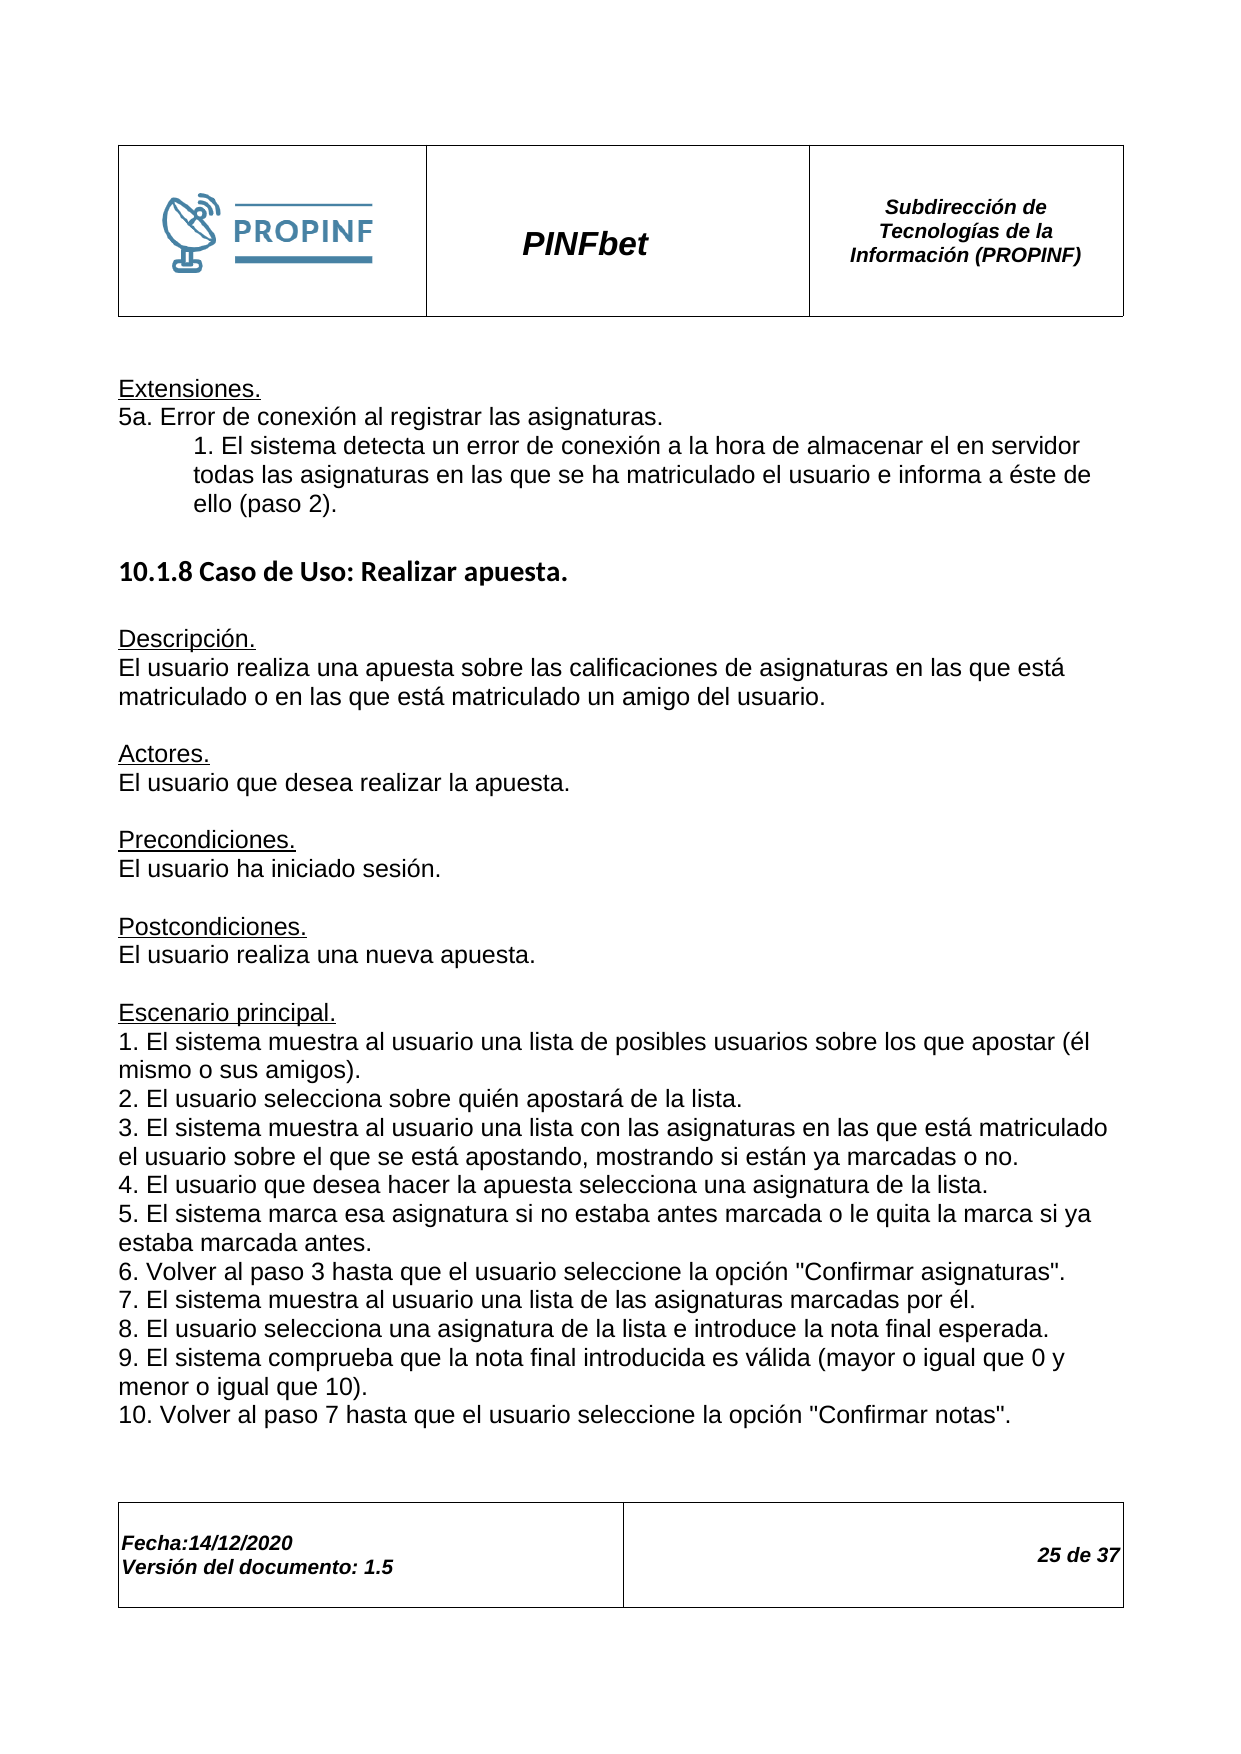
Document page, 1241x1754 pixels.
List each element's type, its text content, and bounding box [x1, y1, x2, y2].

text 9. El sistema comprueba que la nota final introducida es válida (mayor o igual que 0 y menor o igual que 10). [118, 1343, 1122, 1401]
text 4. El usuario que desea hacer la apuesta selecciona una asignatura de la lista. [118, 1171, 1122, 1199]
text 8. El usuario selecciona una asignatura de la lista e introduce la nota final esperada. [118, 1314, 1122, 1343]
text 1. El sistema muestra al usuario una lista de posibles usuarios sobre los que apostar (él mismo o sus amigos). [118, 1027, 1122, 1084]
text 5. El sistema marca esa asignatura si no estaba antes marcada o le quita la marca si ya estaba marcada antes. [118, 1199, 1122, 1257]
text El usuario realiza una apuesta sobre las calificaciones de asignaturas en las que está matriculado o en las que está matriculado un amigo del usuario. [118, 653, 1122, 711]
text El usuario ha iniciado sesión. [118, 854, 1122, 883]
text El usuario que desea realizar la apuesta. [118, 768, 1122, 797]
text Actores. [118, 739, 1122, 768]
text 5a. Error de conexión al registrar las asignaturas. [118, 402, 1122, 431]
text 10. Volver al paso 7 hasta que el usuario seleccione la opción "Confirmar notas". [118, 1401, 1122, 1429]
text 2. El usuario selecciona sobre quién apostará de la lista. [118, 1084, 1122, 1113]
picture [126, 170, 414, 301]
text Descripción. [118, 624, 1122, 653]
text Extensiones. [118, 374, 1122, 402]
text 10.1.8 Caso de Uso: Realizar apuesta. [118, 553, 1122, 589]
text 7. El sistema muestra al usuario una lista de las asignaturas marcadas por él. [118, 1286, 1122, 1314]
text El usuario realiza una nueva apuesta. [118, 941, 1122, 969]
text Postcondiciones. [118, 912, 1122, 941]
text Escenario principal. [118, 998, 1122, 1027]
text 6. Volver al paso 3 hasta que el usuario seleccione la opción "Confirmar asignaturas". [118, 1257, 1122, 1286]
text Precondiciones. [118, 826, 1122, 854]
text 3. El sistema muestra al usuario una lista con las asignaturas en las que está matriculado el usuario sobre el que se está apostando, mostrando si están ya marcadas o no. [118, 1113, 1122, 1171]
text 1. El sistema detecta un error de conexión a la hora de almacenar el en servidor todas las asignaturas en las que se ha matriculado el usuario e informa a éste de ello (paso 2). [118, 431, 1122, 517]
